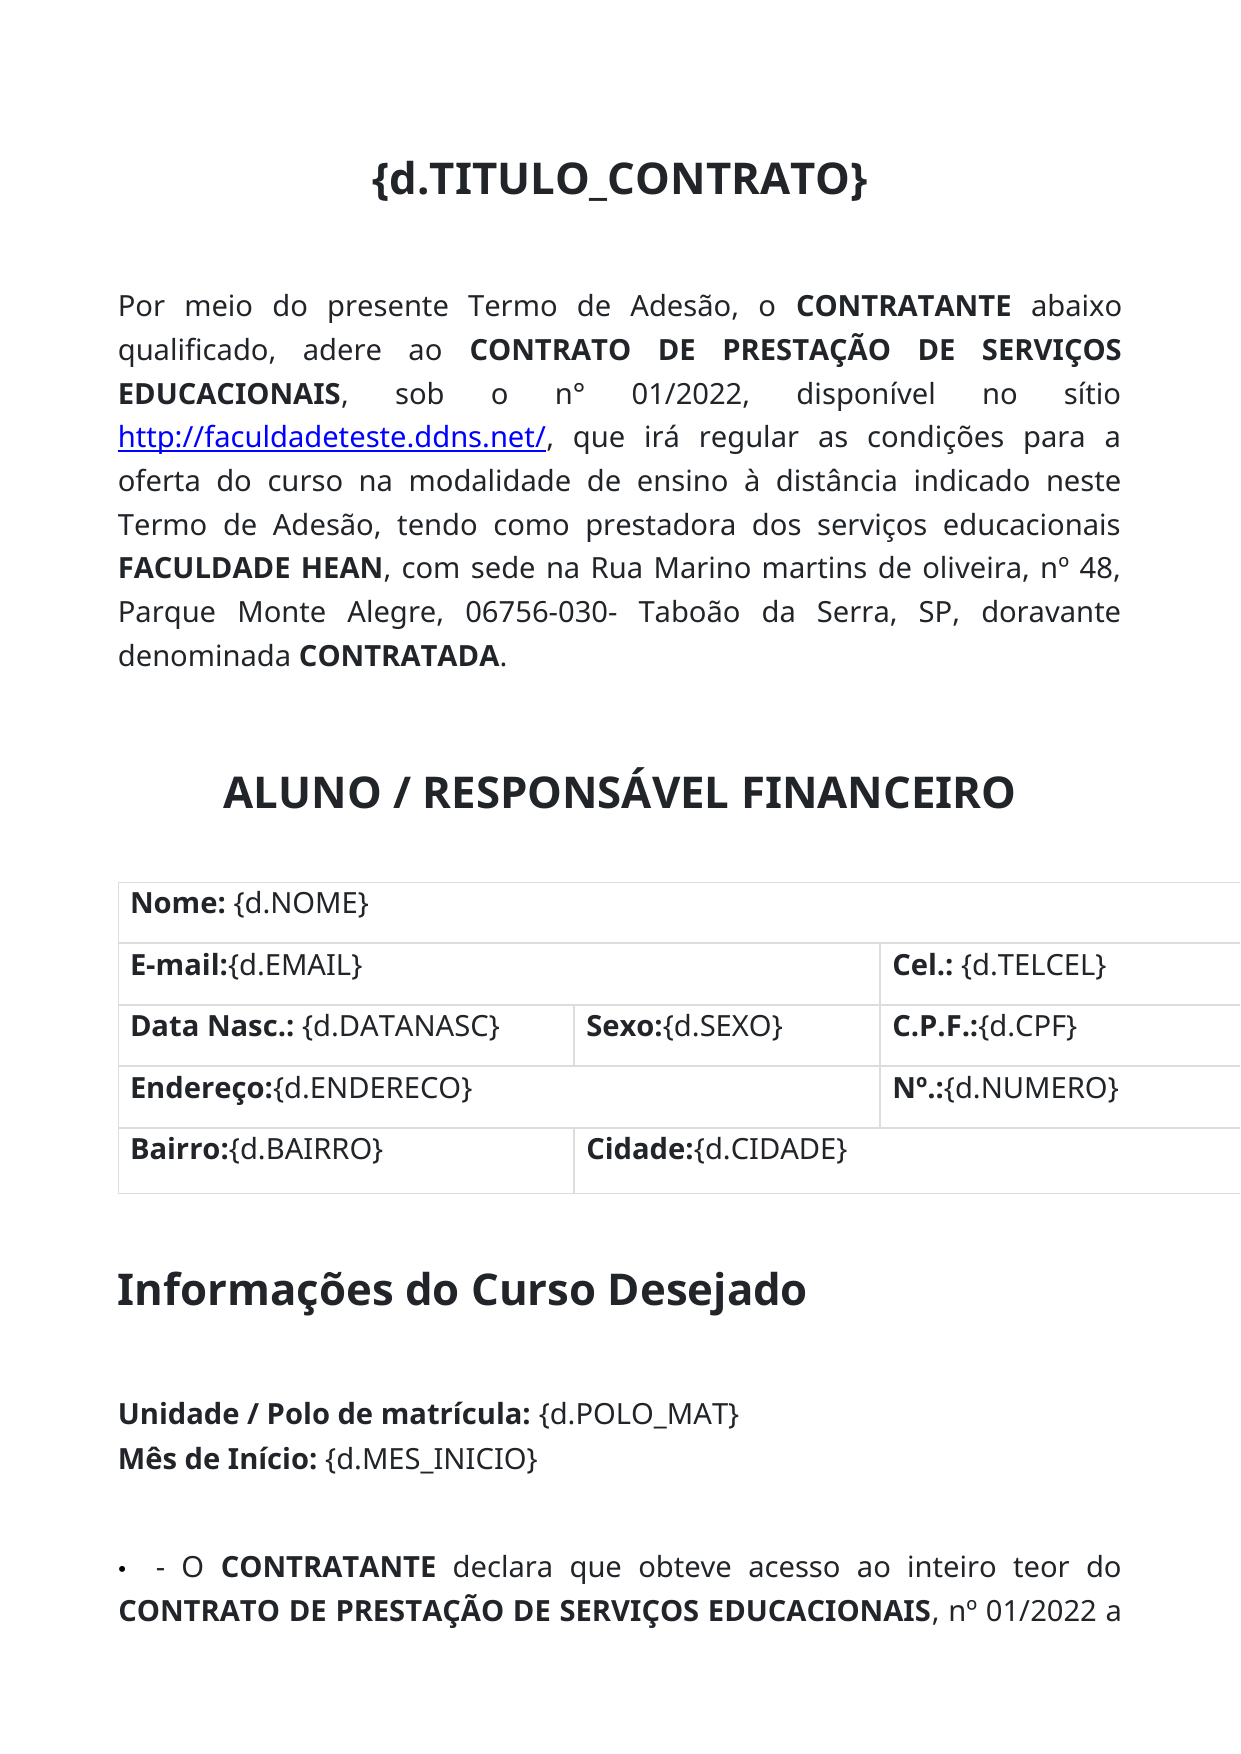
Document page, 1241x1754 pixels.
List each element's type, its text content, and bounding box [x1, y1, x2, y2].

table_cell E-mail:{d.EMAIL} [119, 944, 879, 1004]
text Unidade / Polo de matrícula: {d.POLO_MAT} [118, 1394, 1122, 1433]
table_cell Cel.: {d.TELCEL} [881, 944, 1240, 1004]
text Mês de Início: {d.MES_INICIO} [118, 1438, 1122, 1478]
text Por meio do presente Termo de Adesão, o CONTRATANTE abaixo qualificado, adere ao CONTRATO DE PRESTAÇÃO DE SERVIÇOS EDUCACIONAIS, sob o n° 01/2022, disponível no sítio http://faculdadeteste.ddns.net/, que irá regular as condições para a oferta do curso na modalidade de ensino à distância indicado neste Termo de Adesão, tendo como prestadora dos serviços educacionais FACULDADE HEAN, com sede na Rua Marino martins de oliveira, nº 48, Parque Monte Alegre, 06756-030- Taboão da Serra, SP, doravante denominada CONTRATADA. [118, 286, 1122, 674]
table_cell Data Nasc.: {d.DATANASC} [119, 1006, 573, 1065]
text Informações do Curso Desejado [118, 1258, 1122, 1318]
table_cell Nº.:{d.NUMERO} [881, 1067, 1240, 1127]
list - O CONTRATANTE declara que obteve acesso ao inteiro teor do CONTRATO DE PRESTAÇÃO DE SERVIÇOS EDUCACIONAIS, nº 01/2022 a que adere, bem como declara ter compreendido os termos e condições postos no referido instrumento, com os quais manifesta expressamente ciência e concordância. [81, 1547, 1122, 1630]
text ALUNO / RESPONSÁVEL FINANCEIRO [118, 762, 1122, 822]
table_cell Cidade:{d.CIDADE} [575, 1129, 1240, 1193]
table_cell Endereço:{d.ENDERECO} [119, 1067, 879, 1127]
table_header Nome: {d.NOME} [119, 883, 1240, 942]
table_cell C.P.F.:{d.CPF} [881, 1006, 1240, 1065]
text {d.TITULO_CONTRATO} [118, 147, 1122, 207]
table_cell Bairro:{d.BAIRRO} [119, 1129, 573, 1193]
table_cell Sexo:{d.SEXO} [575, 1006, 879, 1065]
